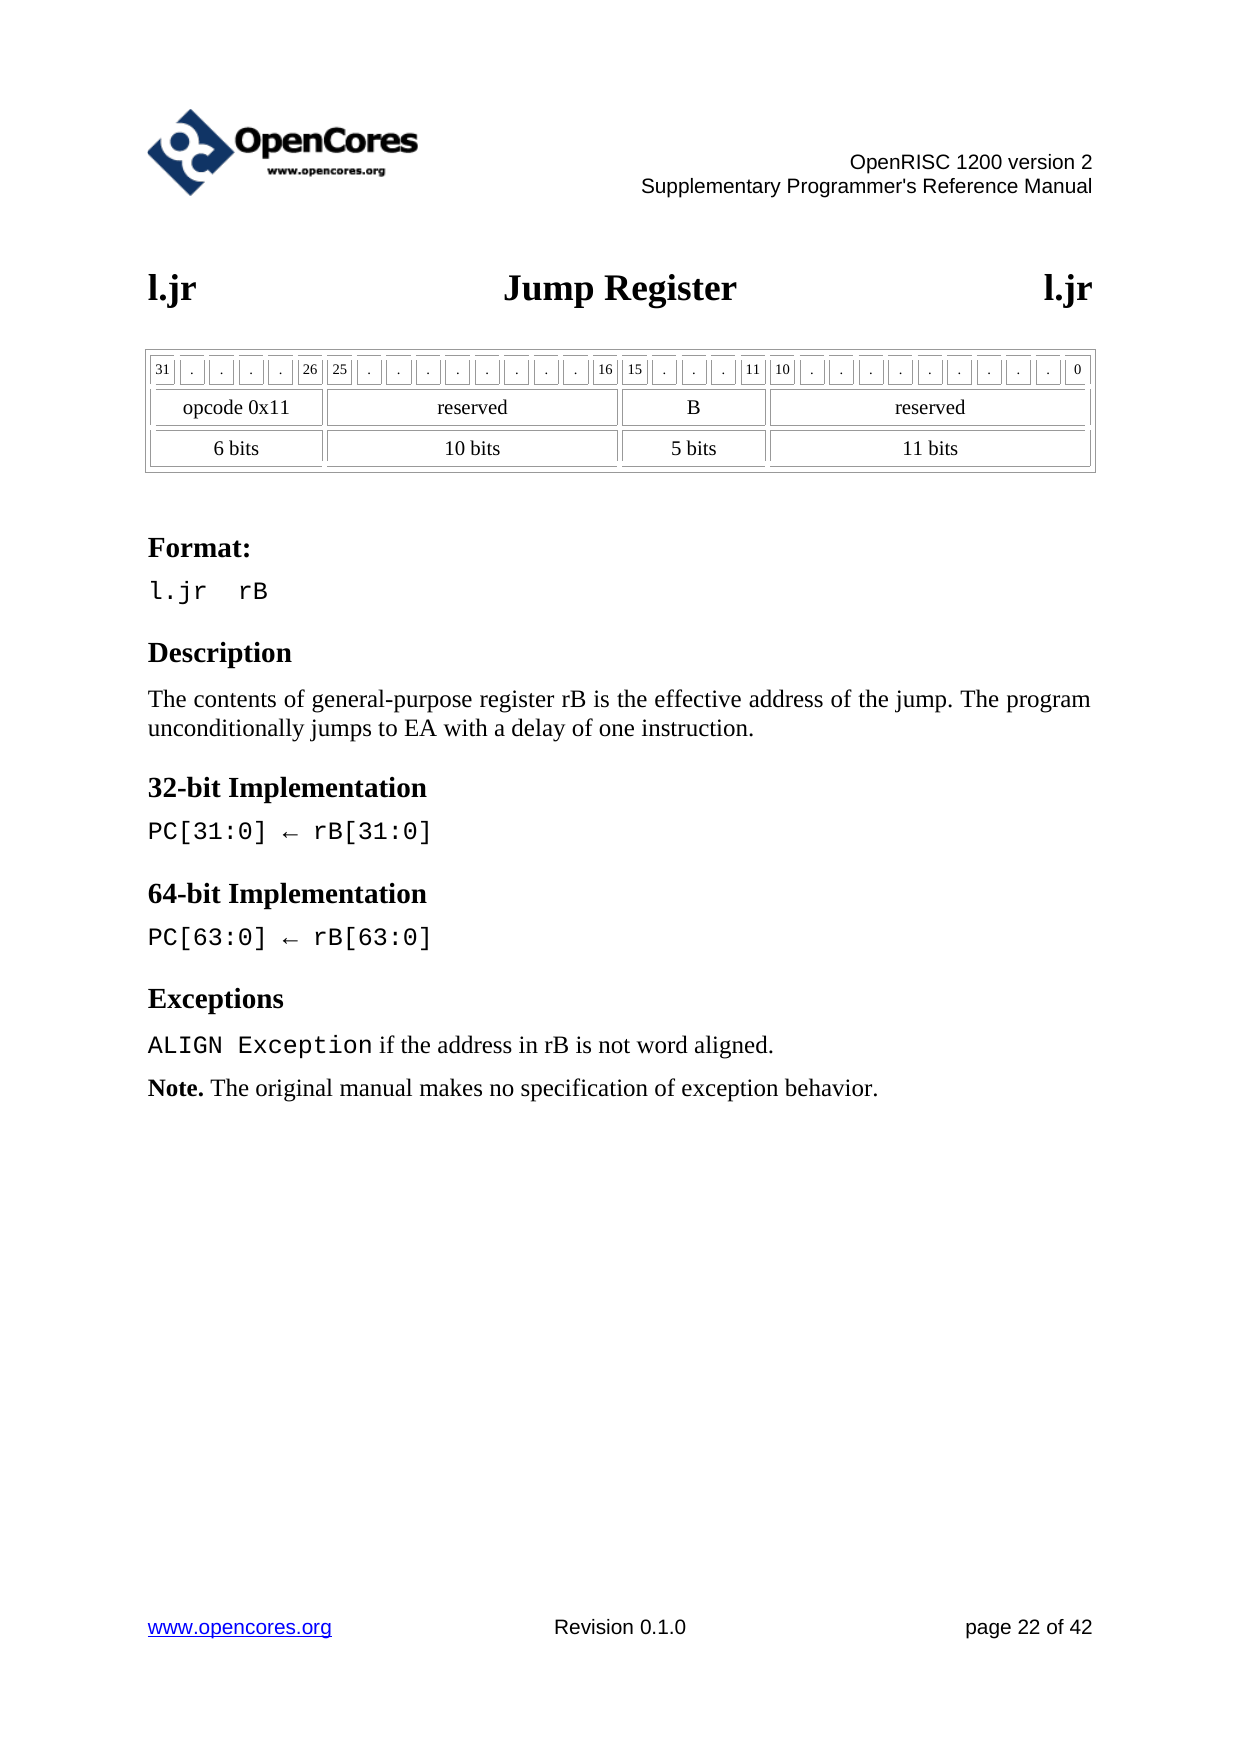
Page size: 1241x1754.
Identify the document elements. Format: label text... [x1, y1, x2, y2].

table_header . [266, 350, 295, 383]
table_header . [236, 350, 266, 383]
table_header . [502, 350, 531, 383]
table_header Jump Register [325, 227, 915, 308]
table_header . [797, 350, 826, 383]
table_header 0 [1063, 350, 1093, 383]
title Format: [148, 530, 1093, 563]
table_header 16 [590, 350, 620, 383]
title 64-bit Implementation [148, 876, 1093, 909]
table_header . [177, 350, 207, 383]
text l.jr rB [148, 578, 1093, 607]
text Note. The original manual makes no specification of exception behavior. [148, 1073, 1093, 1102]
table_cell B [620, 384, 767, 425]
title 32-bit Implementation [148, 770, 1093, 804]
table_cell 10 bits [325, 425, 620, 466]
table_header . [974, 350, 1003, 383]
text PC[31:0] ← rB[31:0] [148, 819, 1093, 847]
table_header . [1004, 350, 1033, 383]
picture [147, 109, 418, 196]
table_header . [649, 350, 679, 383]
table_header . [886, 350, 915, 383]
table_header . [413, 350, 443, 383]
table_header . [945, 350, 974, 383]
table_header 31 [148, 350, 177, 383]
table_header . [207, 350, 236, 383]
table_header . [561, 350, 590, 383]
table_header l.jr [915, 227, 1093, 308]
table_header . [354, 350, 384, 383]
table_header 11 [738, 350, 767, 383]
table_header l.jr [148, 227, 325, 308]
text The contents of general-purpose register rB is the effective address of the jump. The program unconditionally jumps to EA with a delay of one instruction. [148, 684, 1093, 741]
table_header 26 [295, 350, 325, 383]
table_header . [1033, 350, 1063, 383]
table_header 25 [325, 350, 354, 383]
text PC[63:0] ← rB[63:0] [148, 924, 1093, 953]
table_header . [443, 350, 472, 383]
table_cell 6 bits [148, 425, 325, 466]
table_header . [915, 350, 944, 383]
table_header 10 [768, 350, 797, 383]
table_header . [708, 350, 738, 383]
title Exceptions [148, 982, 1093, 1015]
table_header . [384, 350, 413, 383]
table_header . [679, 350, 708, 383]
table_cell 5 bits [620, 425, 767, 466]
table_header . [856, 350, 886, 383]
text ALIGN Exception if the address in rB is not word aligned. [148, 1030, 1093, 1061]
table_cell opcode 0x11 [148, 384, 325, 425]
table_header 15 [620, 350, 649, 383]
table_cell 11 bits [768, 425, 1093, 466]
table_header . [531, 350, 561, 383]
table_cell reserved [325, 384, 620, 425]
title Description [148, 636, 1093, 669]
table_cell reserved [768, 384, 1093, 425]
table_header . [472, 350, 502, 383]
table_header . [826, 350, 856, 383]
